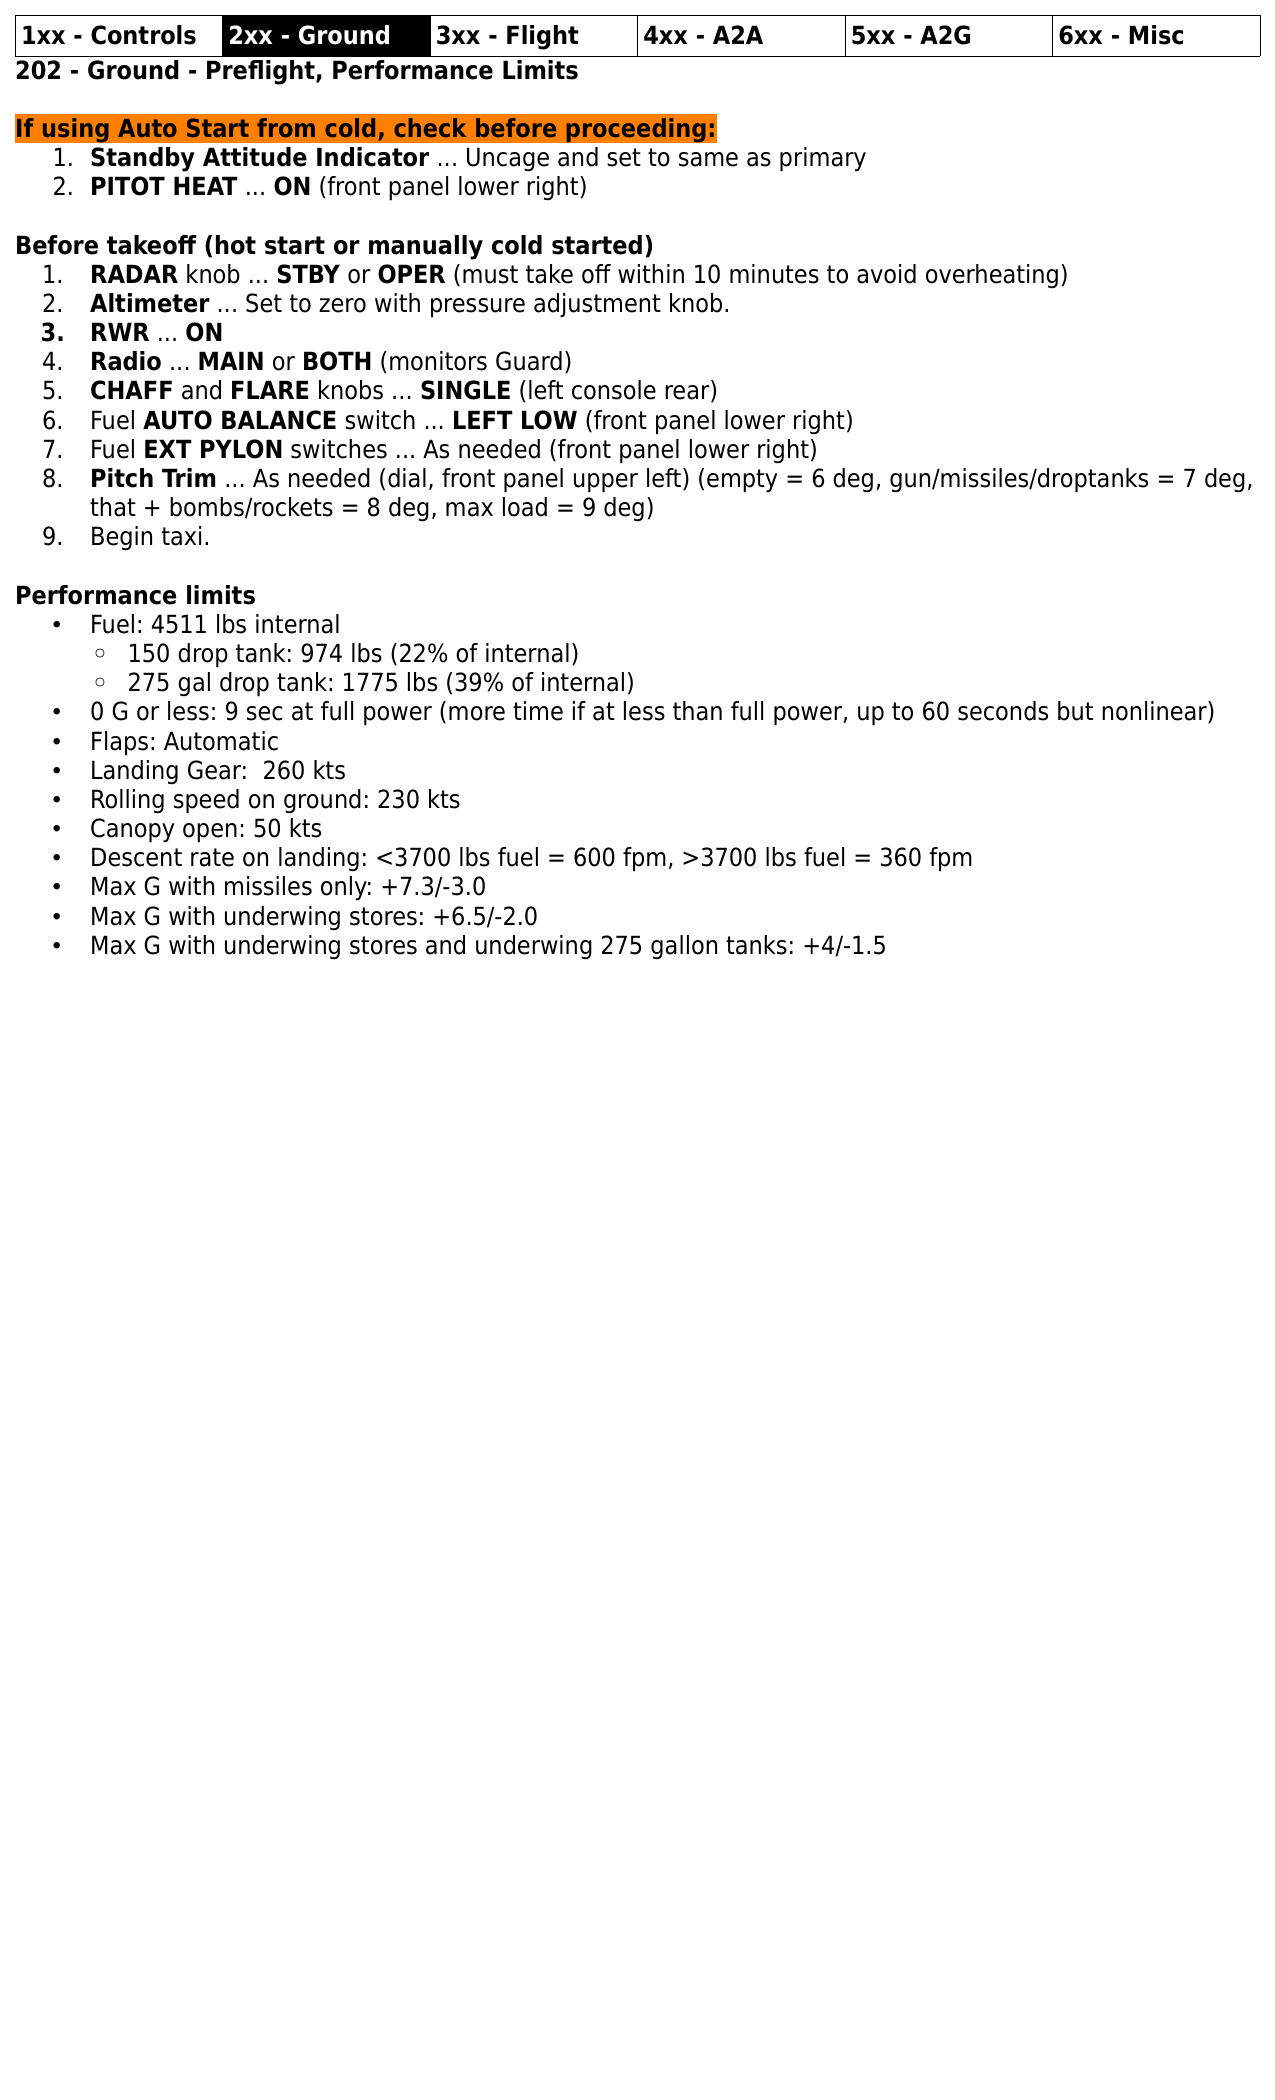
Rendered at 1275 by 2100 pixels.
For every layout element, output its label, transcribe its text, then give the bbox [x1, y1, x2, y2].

table_header 3xx - Flight [431, 16, 637, 56]
list 150 drop tank: 974 lbs (22% of internal) [90, 639, 1260, 668]
list Fuel: 4511 lbs internal [52, 610, 1260, 639]
text If using Auto Start from cold, check before proceeding: [15, 114, 1260, 143]
list 0 G or less: 9 sec at full power (more time if at less than full power, up to 60 seconds but nonlinear) [52, 697, 1260, 727]
text Before takeoff (hot start or manually cold started) [15, 231, 1260, 260]
list Pitch Trim ... As needed (dial, front panel upper left) (empty = 6 deg, gun/missiles/droptanks = 7 deg, that + bombs/rockets = 8 deg, max load = 9 deg) [52, 464, 1260, 522]
list Max G with missiles only: +7.3/-3.0 [52, 872, 1260, 902]
list Landing Gear: 260 kts [52, 756, 1260, 785]
list PITOT HEAT ... ON (front panel lower right) [52, 172, 1260, 202]
list Fuel EXT PYLON switches ... As needed (front panel lower right) [52, 435, 1260, 464]
list RWR ... ON [52, 318, 1260, 347]
table_header 6xx - Misc [1053, 16, 1260, 56]
text 202 - Ground - Preflight, Performance Limits [15, 57, 1260, 85]
list Radio ... MAIN or BOTH (monitors Guard) [52, 347, 1260, 377]
list 275 gal drop tank: 1775 lbs (39% of internal) [90, 668, 1260, 697]
table_header 4xx - A2A [638, 16, 845, 56]
list Max G with underwing stores: +6.5/-2.0 [52, 902, 1260, 931]
text Performance limits [15, 581, 1260, 610]
list Max G with underwing stores and underwing 275 gallon tanks: +4/-1.5 [52, 931, 1260, 960]
list Rolling speed on ground: 230 kts [52, 785, 1260, 814]
list Flaps: Automatic [52, 727, 1260, 756]
list Descent rate on landing: <3700 lbs fuel = 600 fpm, >3700 lbs fuel = 360 fpm [52, 843, 1260, 872]
list Fuel AUTO BALANCE switch ... LEFT LOW (front panel lower right) [52, 406, 1260, 435]
table_header 5xx - A2G [846, 16, 1052, 56]
list Altimeter ... Set to zero with pressure adjustment knob. [52, 289, 1260, 318]
list CHAFF and FLARE knobs ... SINGLE (left console rear) [52, 377, 1260, 406]
list Standby Attitude Indicator ... Uncage and set to same as primary [52, 143, 1260, 172]
list RADAR knob ... STBY or OPER (must take off within 10 minutes to avoid overheating) [52, 260, 1260, 289]
table_header 1xx - Controls [16, 16, 222, 56]
list Begin taxi. [52, 522, 1260, 552]
table_header 2xx - Ground [223, 16, 430, 56]
list Canopy open: 50 kts [52, 814, 1260, 843]
